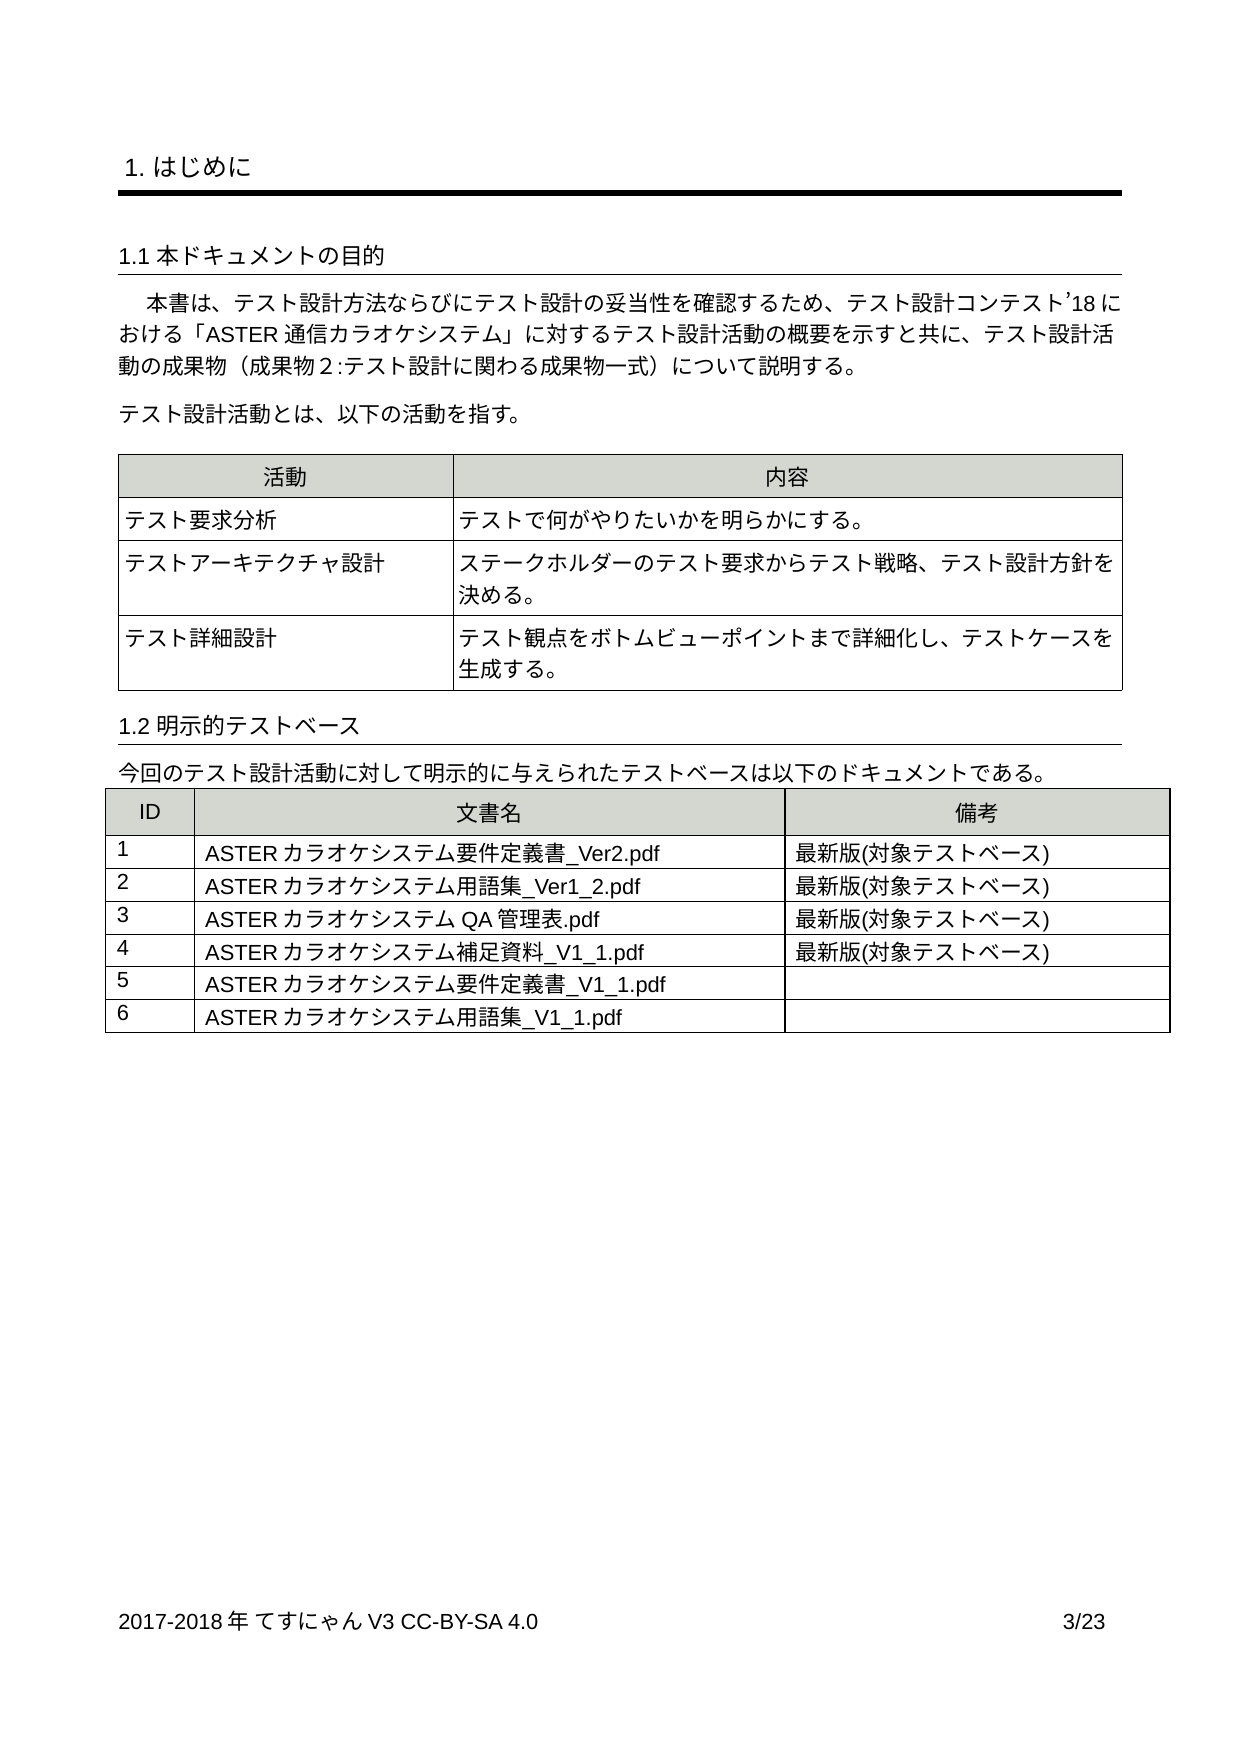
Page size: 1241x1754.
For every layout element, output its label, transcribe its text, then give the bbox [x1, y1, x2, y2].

table_cell テスト要求分析 [119, 498, 453, 540]
subtitle はじめに [118, 142, 1122, 190]
table_cell 2 [106, 869, 194, 901]
table_header ID [106, 789, 194, 835]
subtitle 明示的テストベース [118, 708, 1122, 744]
table_cell 最新版(対象テストベース) [786, 935, 1169, 966]
table_cell 6 [106, 1000, 194, 1032]
table_cell テストで何がやりたいかを明らかにする。 [454, 498, 1122, 540]
table_cell テスト詳細設計 [119, 616, 453, 690]
table_cell ステークホルダーのテスト要求からテスト戦略、テスト設計方針を決める。 [454, 541, 1122, 615]
table_cell ASTERカラオケシステム要件定義書_Ver2.pdf [195, 836, 784, 868]
text 今回のテスト設計活動に対して明示的に与えられたテストベースは以下のドキュメントである。 [118, 756, 1122, 787]
text テスト設計活動とは、以下の活動を指す。 [118, 397, 1122, 428]
table_cell [786, 967, 1169, 999]
table_header 備考 [786, 789, 1169, 835]
subtitle 本ドキュメントの目的 [118, 237, 1122, 274]
table_cell 最新版(対象テストベース) [786, 869, 1169, 901]
text 本書は、テスト設計方法ならびにテスト設計の妥当性を確認するため、テスト設計コンテスト’18における「ASTER 通信カラオケシステム」に対するテスト設計活動の概要を示すと共に、テスト設計活動の成果物（成果物２:テスト設計に関わる成果物一式）について説明する。 [118, 286, 1122, 381]
table_cell [786, 1000, 1169, 1032]
table_cell 3 [106, 902, 194, 933]
table_cell 1 [106, 836, 194, 868]
table_cell ASTERカラオケシステム用語集_Ver1_2.pdf [195, 869, 784, 901]
table_cell ASTERカラオケシステム補足資料_V1_1.pdf [195, 935, 784, 966]
table_cell ASTERカラオケシステム用語集_V1_1.pdf [195, 1000, 784, 1032]
table_cell 5 [106, 967, 194, 999]
table_cell ASTERカラオケシステム要件定義書_V1_1.pdf [195, 967, 784, 999]
table_cell ASTERカラオケシステムQA管理表.pdf [195, 902, 784, 933]
table_header 活動 [119, 455, 453, 497]
table_cell 4 [106, 935, 194, 966]
table_cell 最新版(対象テストベース) [786, 836, 1169, 868]
table_header 内容 [454, 455, 1122, 497]
table_cell 最新版(対象テストベース) [786, 902, 1169, 933]
table_cell テスト観点をボトムビューポイントまで詳細化し、テストケースを生成する。 [454, 616, 1122, 690]
table_cell テストアーキテクチャ設計 [119, 541, 453, 615]
table_header 文書名 [195, 789, 784, 835]
